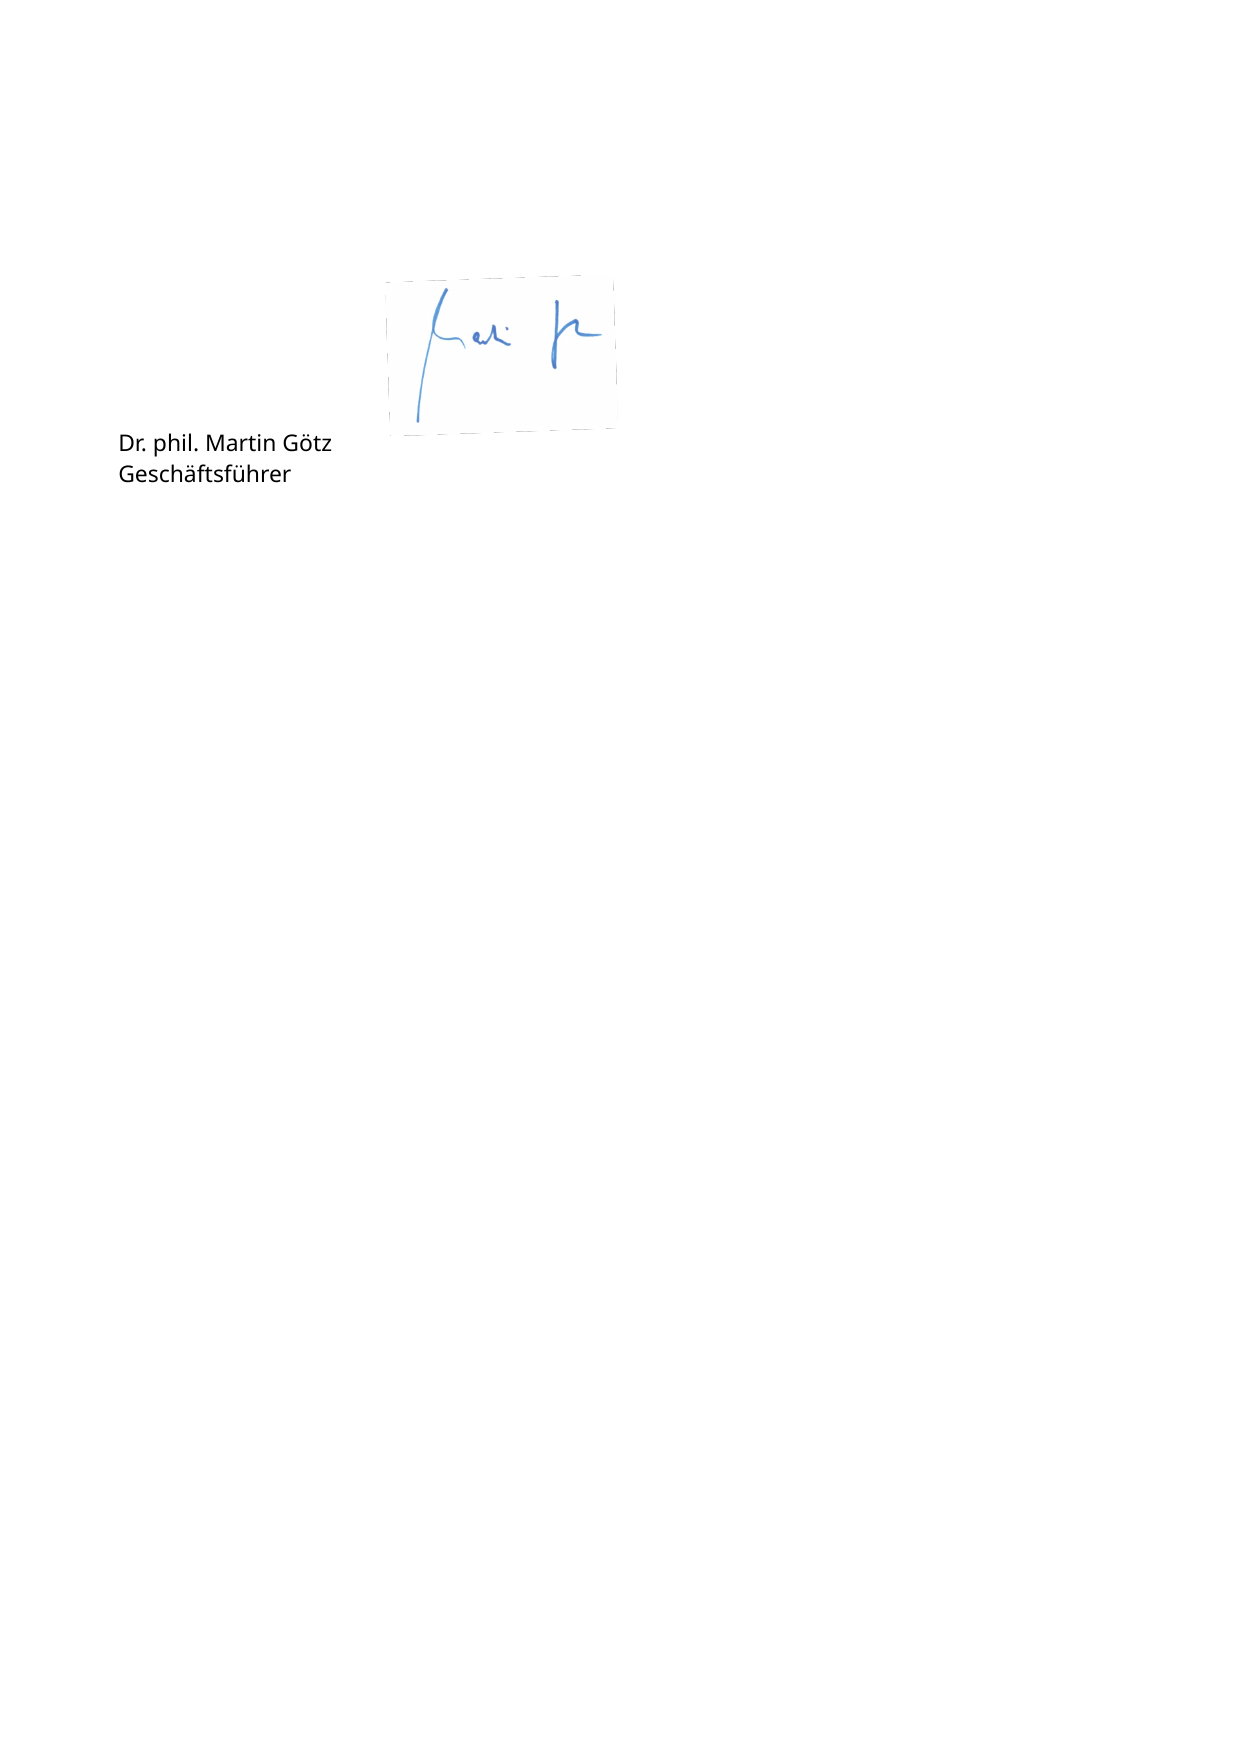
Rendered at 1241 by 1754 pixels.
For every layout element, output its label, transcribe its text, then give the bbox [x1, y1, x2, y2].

picture [385, 275, 618, 436]
text Dr. phil. Martin Götz [118, 427, 1122, 458]
text Geschäftsführer [118, 458, 1122, 489]
